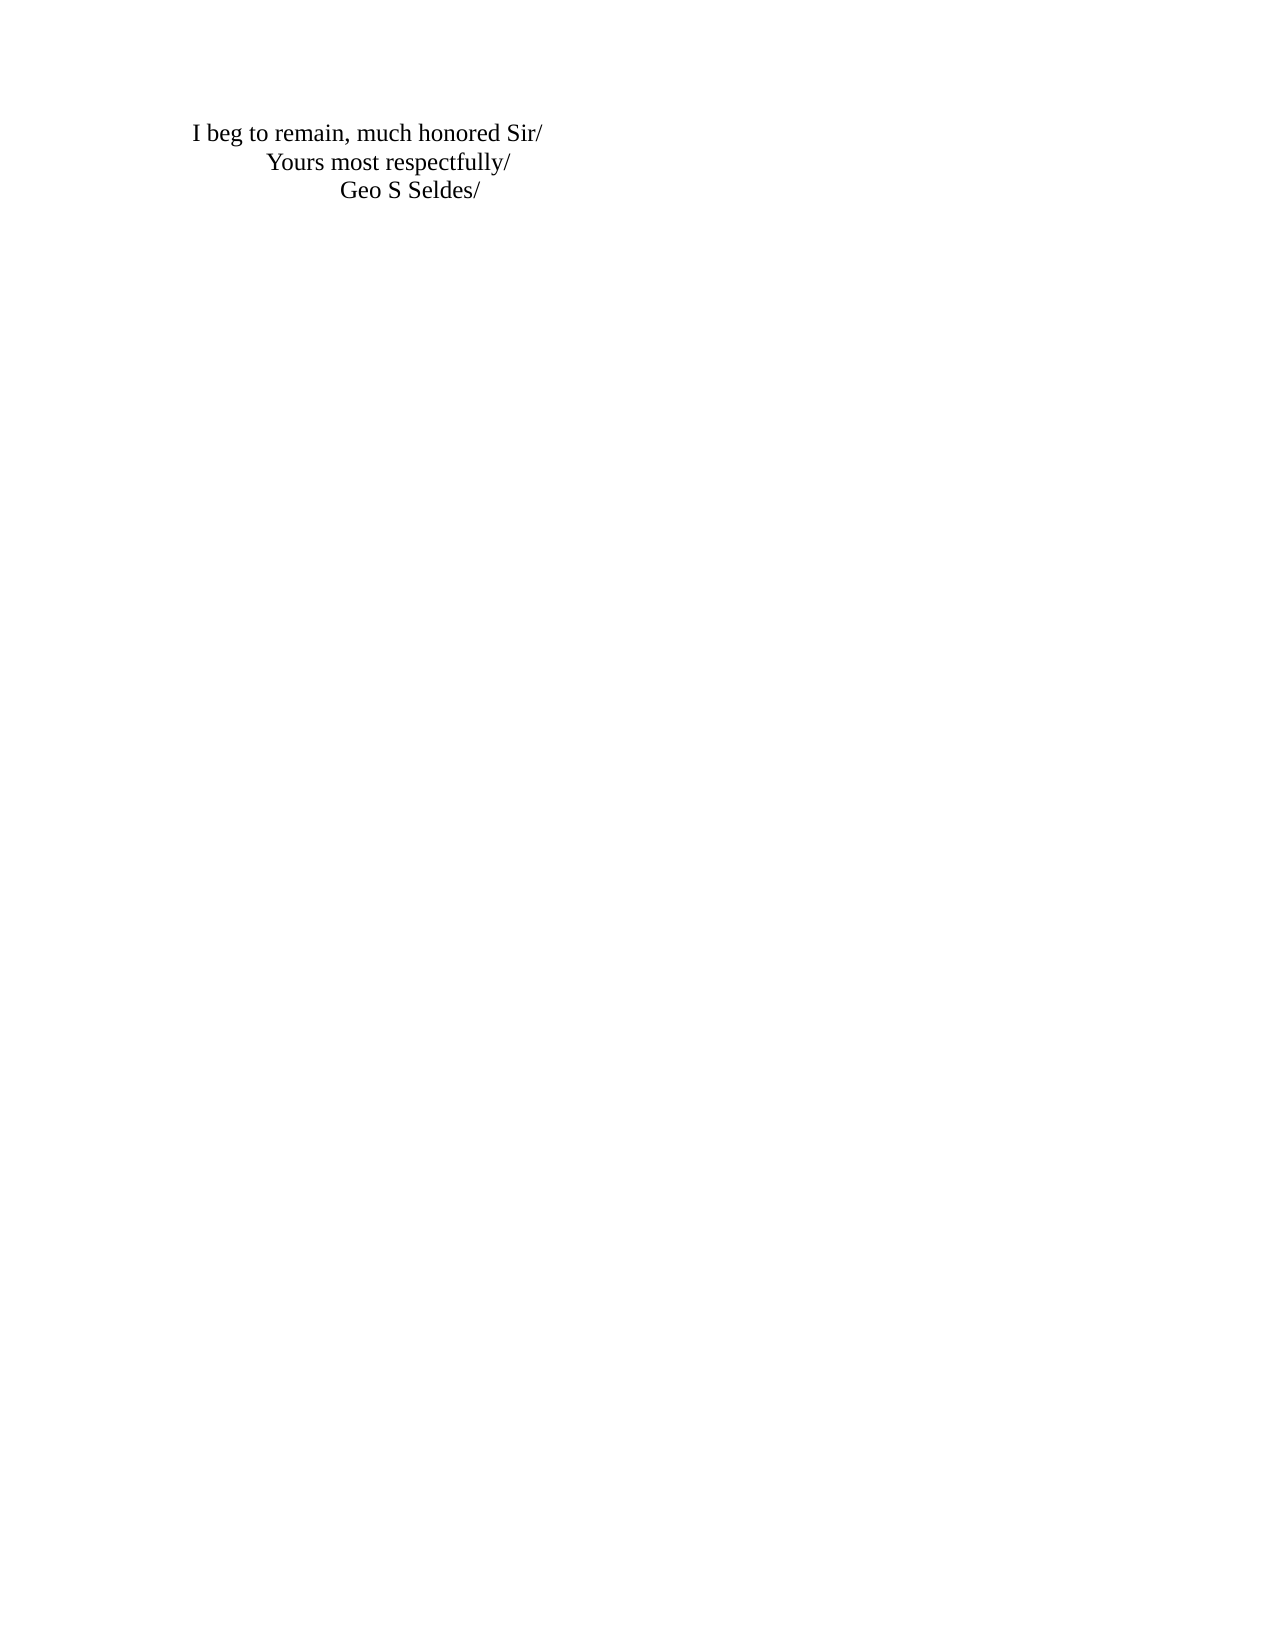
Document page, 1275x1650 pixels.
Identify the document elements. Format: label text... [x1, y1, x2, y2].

text Geo S Seldes/ [118, 176, 1157, 204]
text Yours most respectfully/ [118, 147, 1157, 176]
text I beg to remain, much honored Sir/ [118, 118, 1157, 147]
